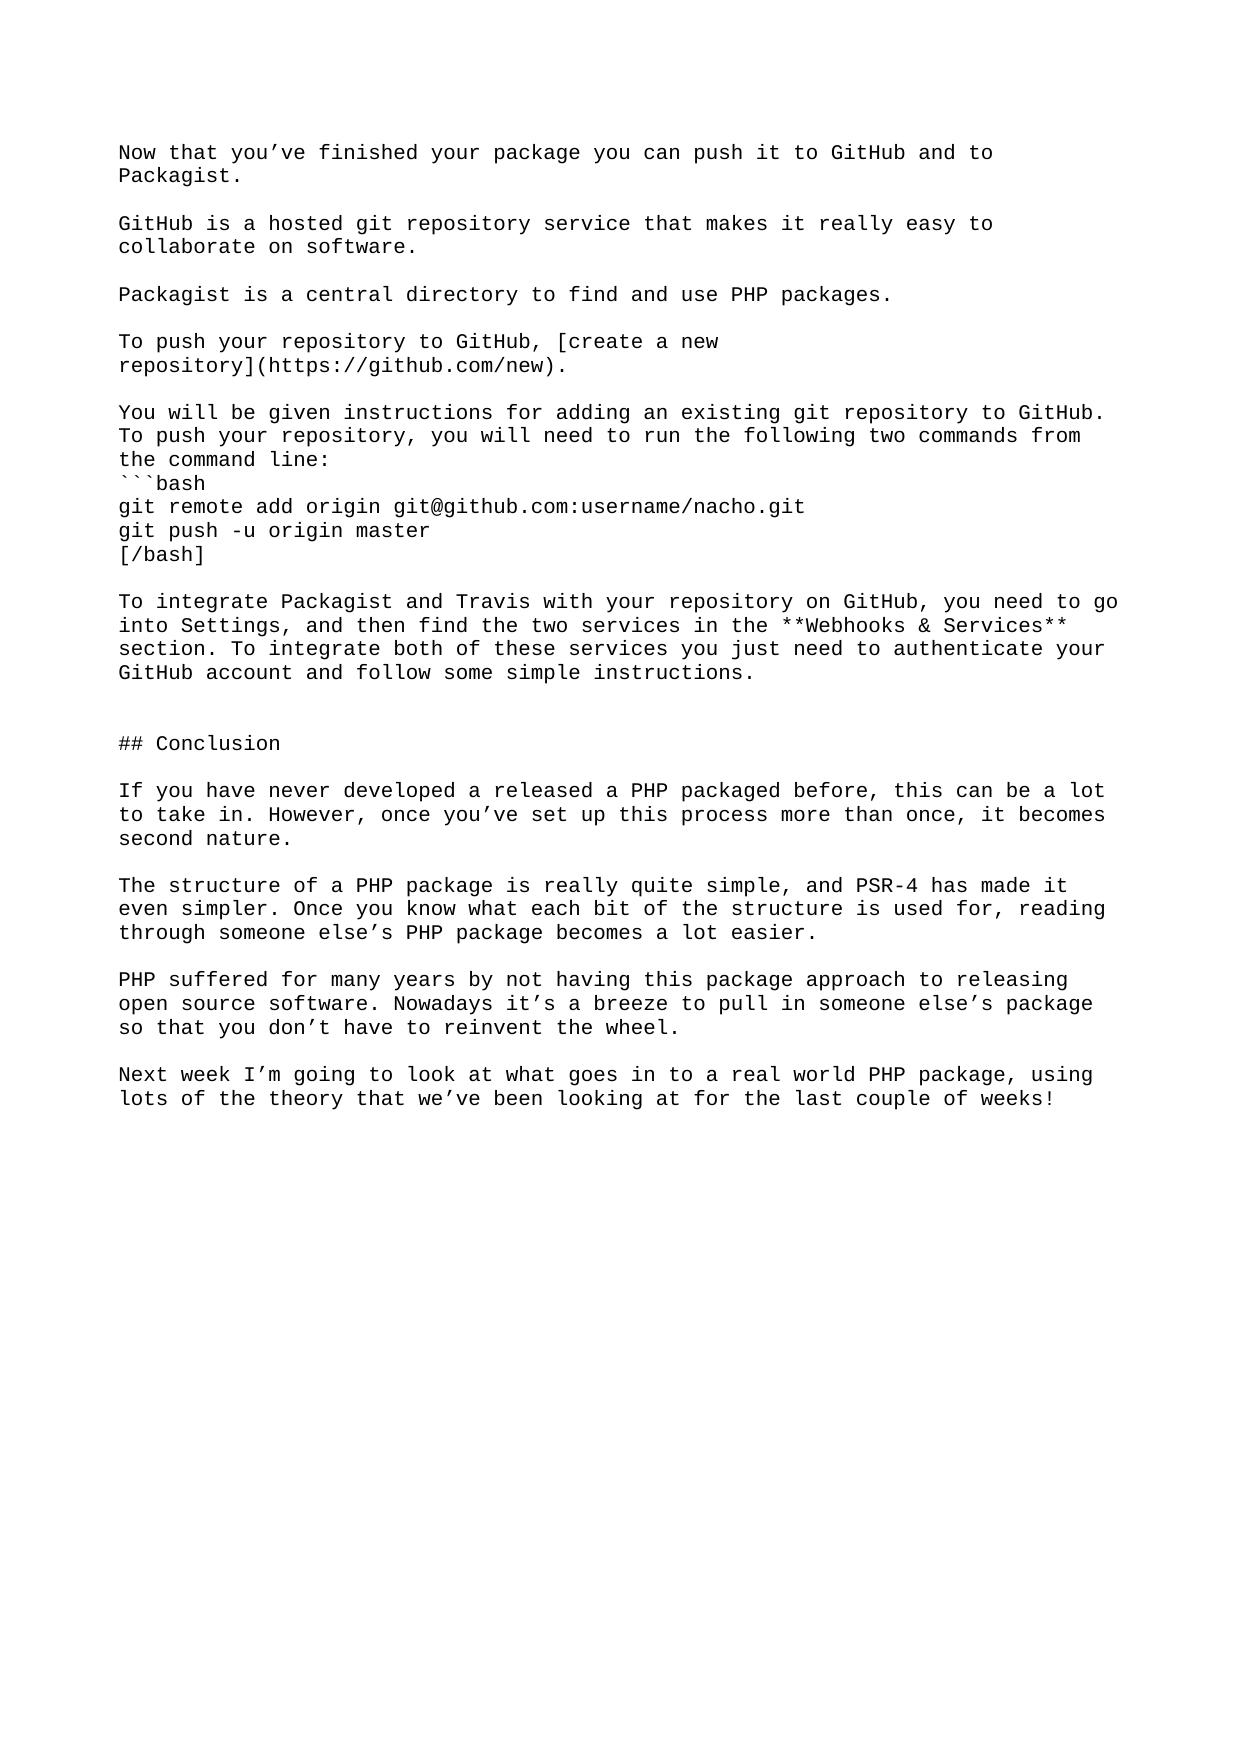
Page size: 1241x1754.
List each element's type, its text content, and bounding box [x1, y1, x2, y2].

text To integrate Packagist and Travis with your repository on GitHub, you need to go into Settings, and then find the two services in the **Webhooks & Services** section. To integrate both of these services you just need to authenticate your GitHub account and follow some simple instructions. [118, 591, 1122, 686]
text GitHub is a hosted git repository service that makes it really easy to collaborate on software. [118, 213, 1122, 260]
text git push -u origin master [118, 520, 1122, 544]
text To push your repository to GitHub, [create a new repository](https://github.com/new). [118, 331, 1122, 378]
text ## Conclusion [118, 733, 1122, 757]
text Packagist is a central directory to find and use PHP packages. [118, 284, 1122, 307]
text The structure of a PHP package is really quite simple, and PSR-4 has made it even simpler. Once you know what each bit of the structure is used for, reading through someone else’s PHP package becomes a lot easier. [118, 875, 1122, 946]
text If you have never developed a released a PHP packaged before, this can be a lot to take in. However, once you’ve set up this process more than once, it becomes second nature. [118, 780, 1122, 851]
text Next week I’m going to look at what goes in to a real world PHP package, using lots of the theory that we’ve been looking at for the last couple of weeks! [118, 1064, 1122, 1111]
text You will be given instructions for adding an existing git repository to GitHub. To push your repository, you will need to run the following two commands from the command line: [118, 402, 1122, 473]
text PHP suffered for many years by not having this package approach to releasing open source software. Nowadays it’s a breeze to pull in someone else’s package so that you don’t have to reinvent the wheel. [118, 969, 1122, 1040]
text git remote add origin git@github.com:username/nacho.git [118, 496, 1122, 520]
text [/bash] [118, 544, 1122, 567]
text ```bash [118, 473, 1122, 496]
text Now that you’ve finished your package you can push it to GitHub and to Packagist. [118, 142, 1122, 189]
